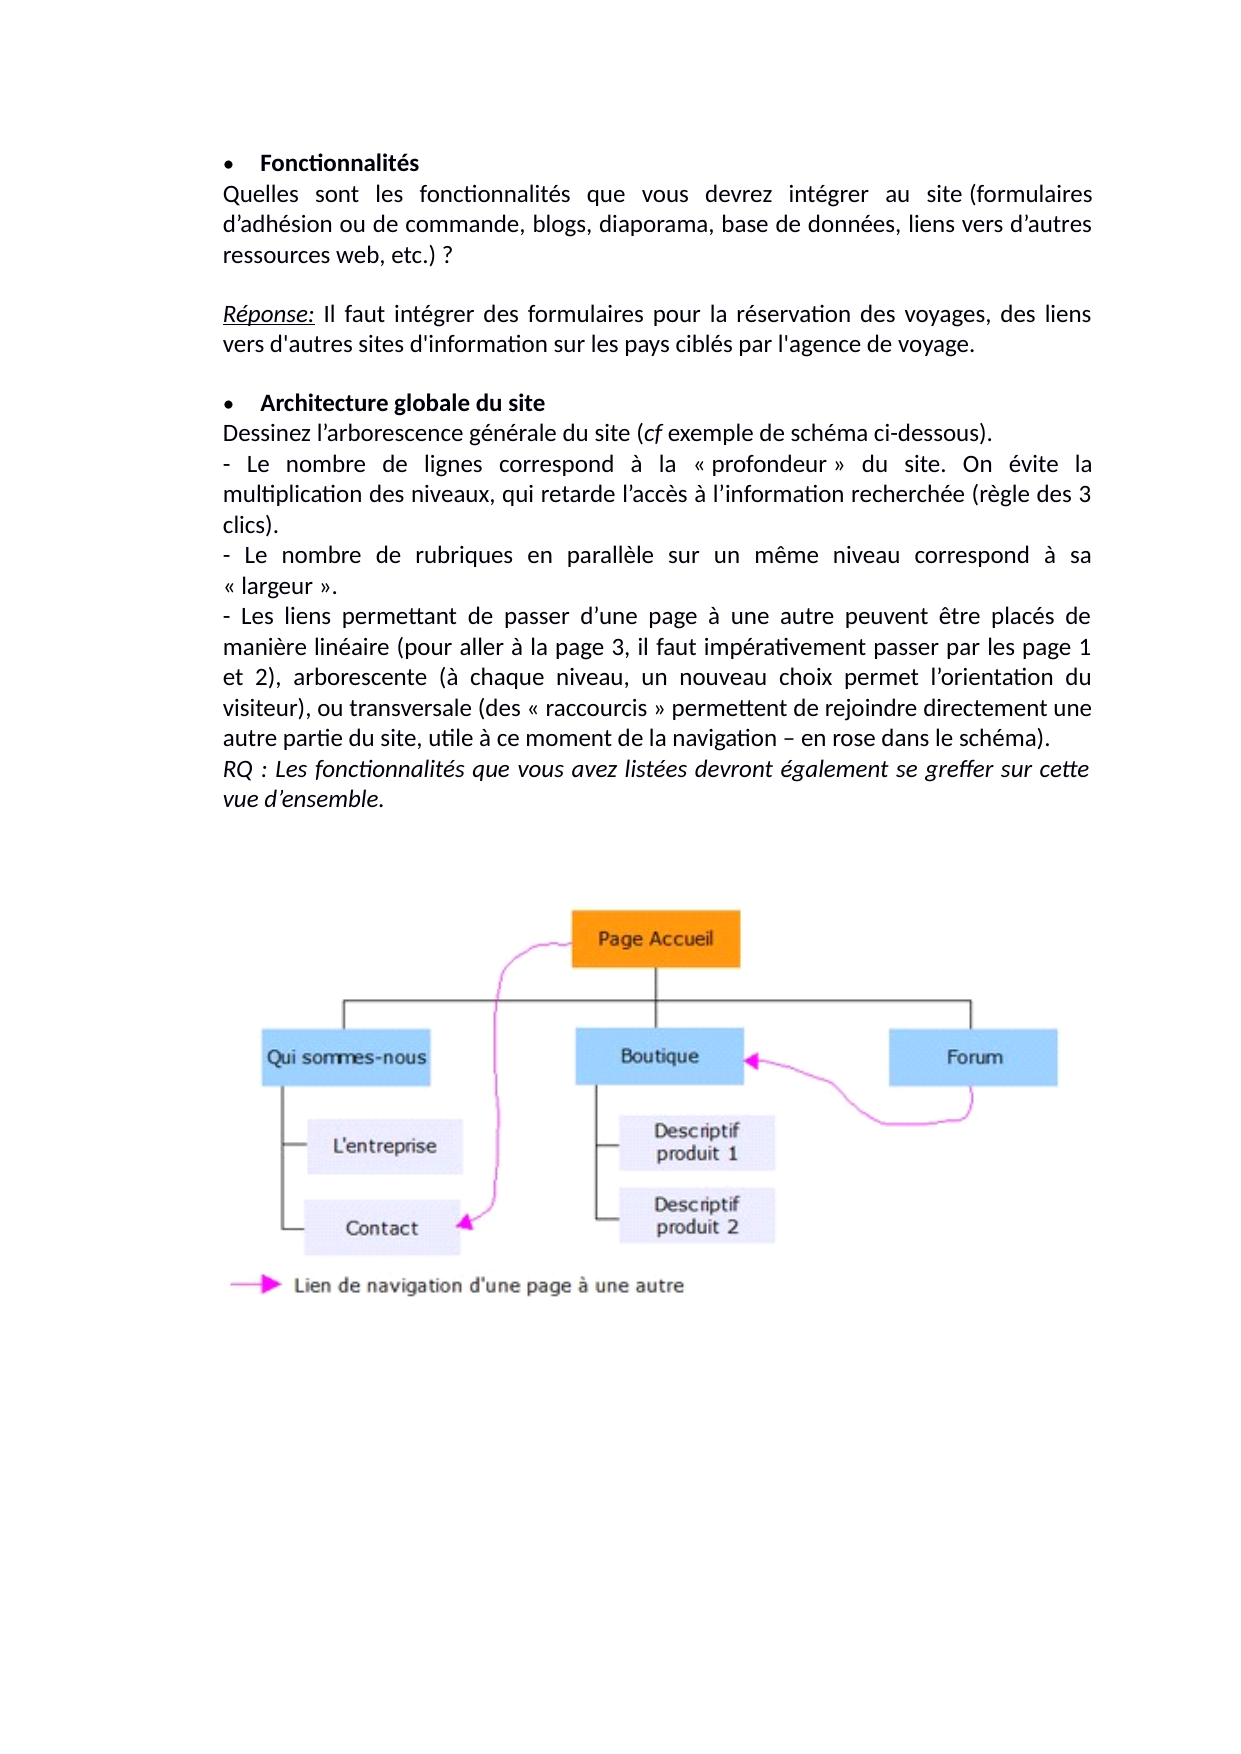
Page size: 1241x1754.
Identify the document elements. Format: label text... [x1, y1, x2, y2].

text RQ : Les fonctionnalités que vous avez listées devront également se greffer sur cette vue d’ensemble. [223, 753, 1093, 814]
text - Le nombre de lignes correspond à la « profondeur » du site. On évite la multiplication des niveaux, qui retarde l’accès à l’information recherchée (règle des 3 clics). [223, 448, 1093, 539]
list Fonctionnalités [185, 148, 1093, 178]
text Réponse: Il faut intégrer des formulaires pour la réservation des voyages, des liens vers d'autres sites d'information sur les pays ciblés par l'agence de voyage. [223, 298, 1093, 359]
text - Le nombre de rubriques en parallèle sur un même niveau correspond à sa « largeur ». [223, 539, 1093, 600]
list Architecture globale du site [185, 387, 1093, 417]
text Quelles sont les fonctionnalités que vous devrez intégrer au site (formulaires d’adhésion ou de commande, blogs, diaporama, base de données, liens vers d’autres ressources web, etc.) ? [223, 178, 1093, 270]
text - Les liens permettant de passer d’une page à une autre peuvent être placés de manière linéaire (pour aller à la page 3, il faut impérativement passer par les page 1 et 2), arborescente (à chaque niveau, un nouveau choix permet l’orientation du visiteur), ou transversale (des « raccourcis » permettent de rejoindre directement une autre partie du site, utile à ce moment de la navigation – en rose dans le schéma). [223, 600, 1093, 753]
text Dessinez l’arborescence générale du site (cf exemple de schéma ci-dessous). [223, 417, 1093, 448]
